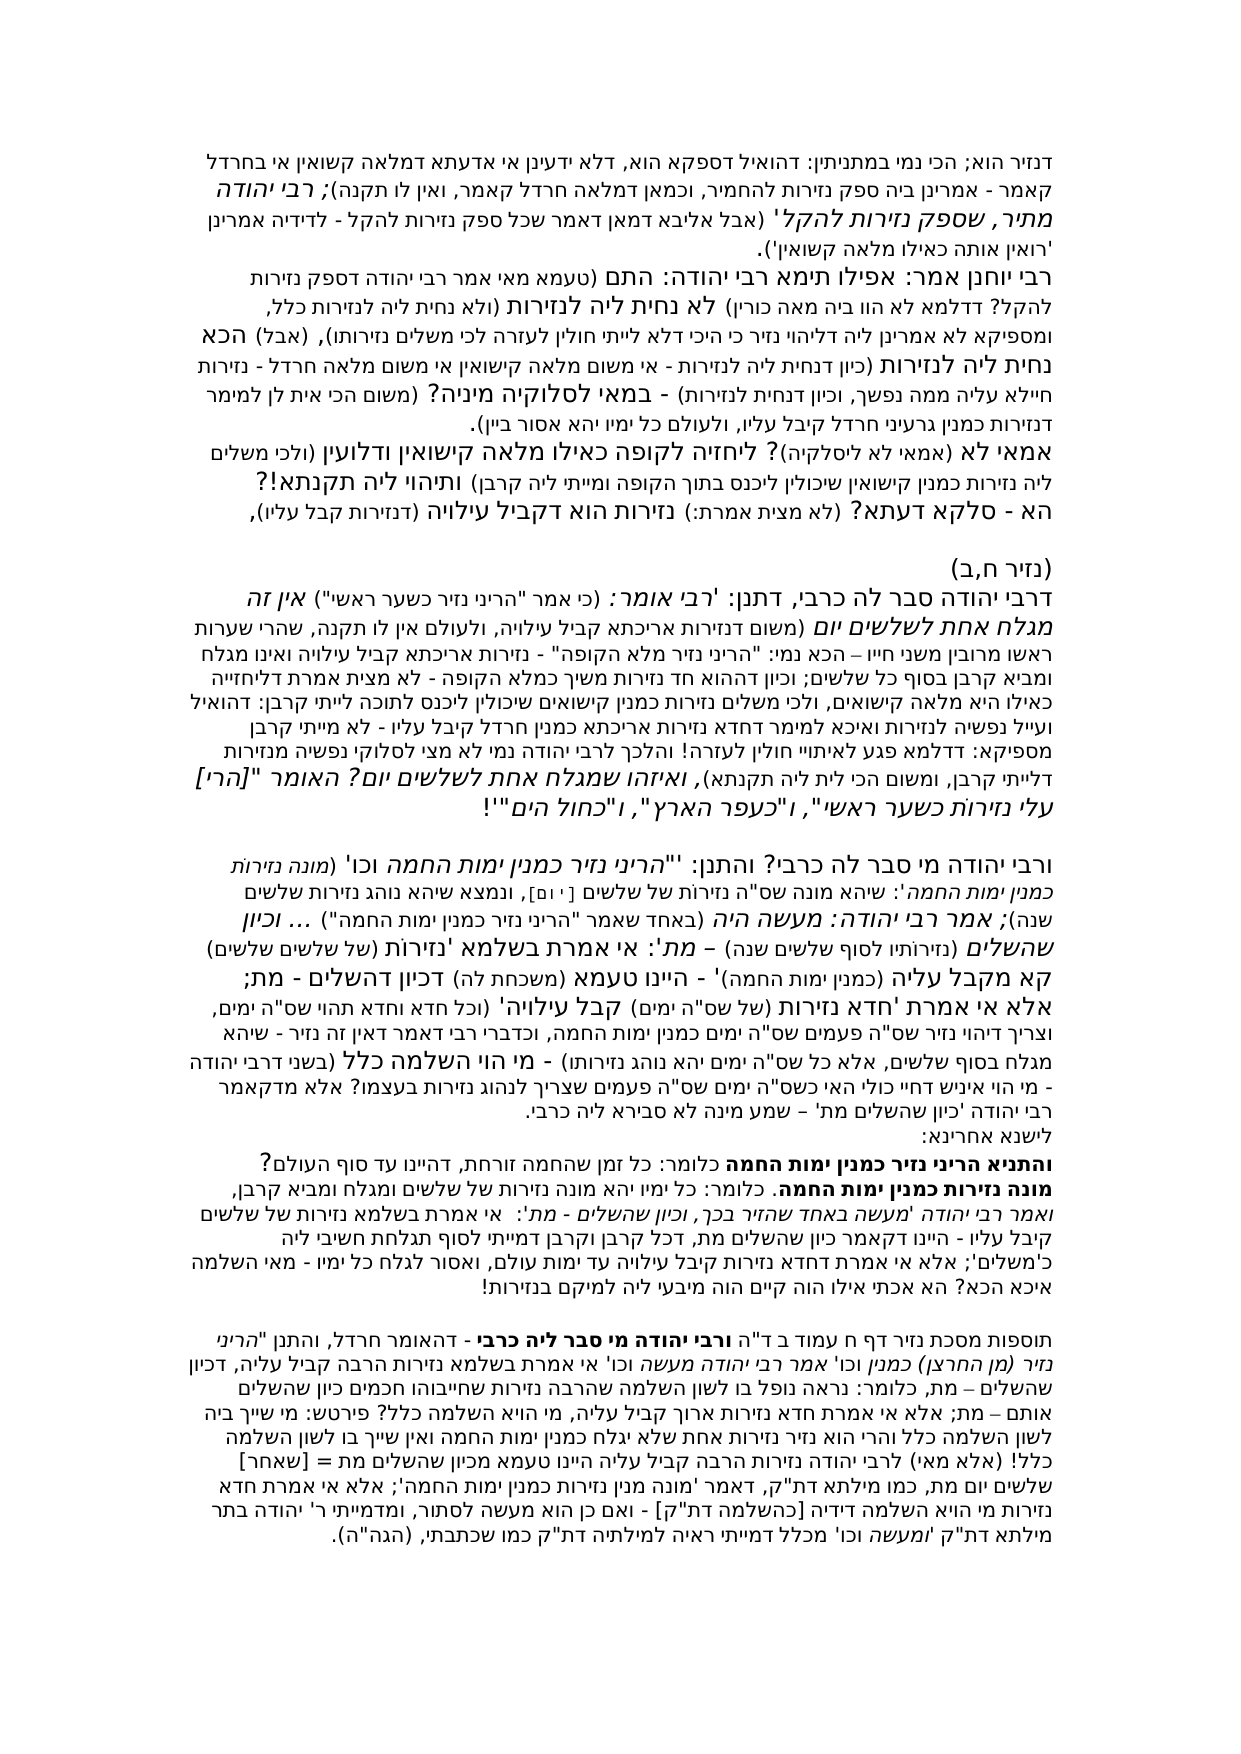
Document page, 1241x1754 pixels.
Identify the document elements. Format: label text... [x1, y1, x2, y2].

text דנזיר הוא; הכי נמי במתניתין: דהואיל דספקא הוא, דלא ידעינן אי אדעתא דמלאה קשואין אי בחרדל קאמר - אמרינן ביה ספק נזירות להחמיר, וכמאן דמלאה חרדל קאמר, ואין לו תקנה); רבי יהודה מתיר, שספק נזירות להקל' (אבל אליבא דמאן דאמר שכל ספק נזירות להקל - לדידיה אמרינן 'רואין אותה כאילו מלאה קשואין'). [187, 150, 1053, 262]
text (נזיר ח,ב) [187, 554, 1053, 583]
text תוספות מסכת נזיר דף ח עמוד ב ד"ה ורבי יהודה מי סבר ליה כרבי - דהאומר חרדל, והתנן "הריני נזיר (מן החרצן) כמנין וכו' אמר רבי יהודה מעשה וכו' אי אמרת בשלמא נזירות הרבה קביל עליה, דכיון שהשלים – מת, כלומר: נראה נופל בו לשון השלמה שהרבה נזירות שחייבוהו חכמים כיון שהשלים אותם – מת; אלא אי אמרת חדא נזירות ארוך קביל עליה, מי הויא השלמה כלל? פירטש: מי שייך ביה לשון השלמה כלל והרי הוא נזיר נזירות אחת שלא יגלח כמנין ימות החמה ואין שייך בו לשון השלמה כלל! (אלא מאי) לרבי יהודה נזירות הרבה קביל עליה היינו טעמא מכיון שהשלים מת = [שאחר] שלשים יום מת, כמו מילתא דת"ק, דאמר 'מונה מנין נזירות כמנין ימות החמה'; אלא אי אמרת חדא נזירות מי הויא השלמה דידיה [כהשלמה דת"ק] - ואם כן הוא מעשה לסתור, ומדמייתי ר' יהודה בתר מילתא דת"ק 'ומעשה וכו' מכלל דמייתי ראיה למילתיה דת"ק כמו שכתבתי, (הגה"ה). [187, 1328, 1053, 1547]
text לישנא אחרינא: [187, 1124, 1053, 1148]
text דרבי יהודה סבר לה כרבי, דתנן: 'רבי אומר: (כי אמר "הריני נזיר כשער ראשי") אין זה מגלח אחת לשלשים יום (משום דנזירות אריכתא קביל עילויה, ולעולם אין לו תקנה, שהרי שערות ראשו מרובין משני חייו – הכא נמי: "הריני נזיר מלא הקופה" - נזירות אריכתא קביל עילויה ואינו מגלח ומביא קרבן בסוף כל שלשים; וכיון דההוא חד נזירות משיך כמלא הקופה - לא מצית אמרת דליחזייה כאילו היא מלאה קישואים, ולכי משלים נזירות כמנין קישואים שיכולין ליכנס לתוכה לייתי קרבן: דהואיל ועייל נפשיה לנזירות ואיכא למימר דחדא נזירות אריכתא כמנין חרדל קיבל עליו - לא מייתי קרבן מספיקא: דדלמא פגע לאיתויי חולין לעזרה! והלכך לרבי יהודה נמי לא מצי לסלוקי נפשיה מנזירות דלייתי קרבן, ומשום הכי לית ליה תקנתא), ואיזהו שמגלח אחת לשלשים יום? האומר "[הרי] עלי נזירוֹת כשער ראשי", ו"כעפר הארץ", ו"כחול הים"'! [187, 583, 1053, 822]
text אמאי לא (אמאי לא ליסלקיה)? ליחזיה לקופה כאילו מלאה קישואין ודלועין (ולכי משלים ליה נזירות כמנין קישואין שיכולין ליכנס בתוך הקופה ומייתי ליה קרבן) ותיהוי ליה תקנתא!? [187, 437, 1053, 496]
text רבי יוחנן אמר: אפילו תימא רבי יהודה: התם (טעמא מאי אמר רבי יהודה דספק נזירות להקל? דדלמא לא הוו ביה מאה כורין) לא נחית ליה לנזירות (ולא נחית ליה לנזירות כלל, ומספיקא לא אמרינן ליה דליהוי נזיר כי היכי דלא לייתי חולין לעזרה לכי משלים נזירותו), (אבל) הכא נחית ליה לנזירות (כיון דנחית ליה לנזירות - אי משום מלאה קישואין אי משום מלאה חרדל - נזירות חיילא עליה ממה נפשך, וכיון דנחית לנזירות) - במאי לסלוקיה מיניה? (משום הכי אית לן למימר דנזירות כמנין גרעיני חרדל קיבל עליו, ולעולם כל ימיו יהא אסור ביין). [187, 262, 1053, 437]
text והתניא הריני נזיר כמנין ימות החמה כלומר: כל זמן שהחמה זורחת, דהיינו עד סוף העולם? [187, 1148, 1053, 1177]
text ורבי יהודה מי סבר לה כרבי? והתנן: '"הריני נזיר כמנין ימות החמה וכו' (מונה נזירוֹת כמנין ימות החמה': שיהא מונה שס"ה נזירוֹת של שלשים [יום], ונמצא שיהא נוהג נזירות שלשים שנה); אמר רבי יהודה: מעשה היה (באחד שאמר "הריני נזיר כמנין ימות החמה") ... וכיון שהשלים (נזירוֹתיו לסוף שלשים שנה) – מת': אי אמרת בשלמא 'נזירוֹת (של שלשים שלשים) קא מקבל עליה (כמנין ימות החמה)' - היינו טעמא (משכחת לה) דכיון דהשלים - מת; אלא אי אמרת 'חדא נזירות (של שס"ה ימים) קבל עילויה' (וכל חדא וחדא תהוי שס"ה ימים, וצריך דיהוי נזיר שס"ה פעמים שס"ה ימים כמנין ימות החמה, וכדברי רבי דאמר דאין זה נזיר - שיהא מגלח בסוף שלשים, אלא כל שס"ה ימים יהא נוהג נזירותו) - מי הוי השלמה כלל (בשני דרבי יהודה - מי הוי איניש דחיי כולי האי כשס"ה ימים שס"ה פעמים שצריך לנהוג נזירות בעצמו? אלא מדקאמר רבי יהודה 'כיון שהשלים מת' – שמע מינה לא סבירא ליה כרבי. [187, 851, 1053, 1124]
text מונה נזירות כמנין ימות החמה. כלומר: כל ימיו יהא מונה נזירות של שלשים ומגלח ומביא קרבן, ואמר רבי יהודה 'מעשה באחד שהזיר בכך, וכיון שהשלים - מת': אי אמרת בשלמא נזירות של שלשים קיבל עליו - היינו דקאמר כיון שהשלים מת, דכל קרבן וקרבן דמייתי לסוף תגלחת חשיבי ליה כ'משלים'; אלא אי אמרת דחדא נזירות קיבל עילויה עד ימות עולם, ואסור לגלח כל ימיו - מאי השלמה איכא הכא? הא אכתי אילו הוה קיים הוה מיבעי ליה למיקם בנזירות! [187, 1177, 1053, 1299]
text הא - סלקא דעתא? (לא מצית אמרת:) נזירות הוא דקביל עילויה (דנזירות קבל עליו), [187, 496, 1053, 525]
